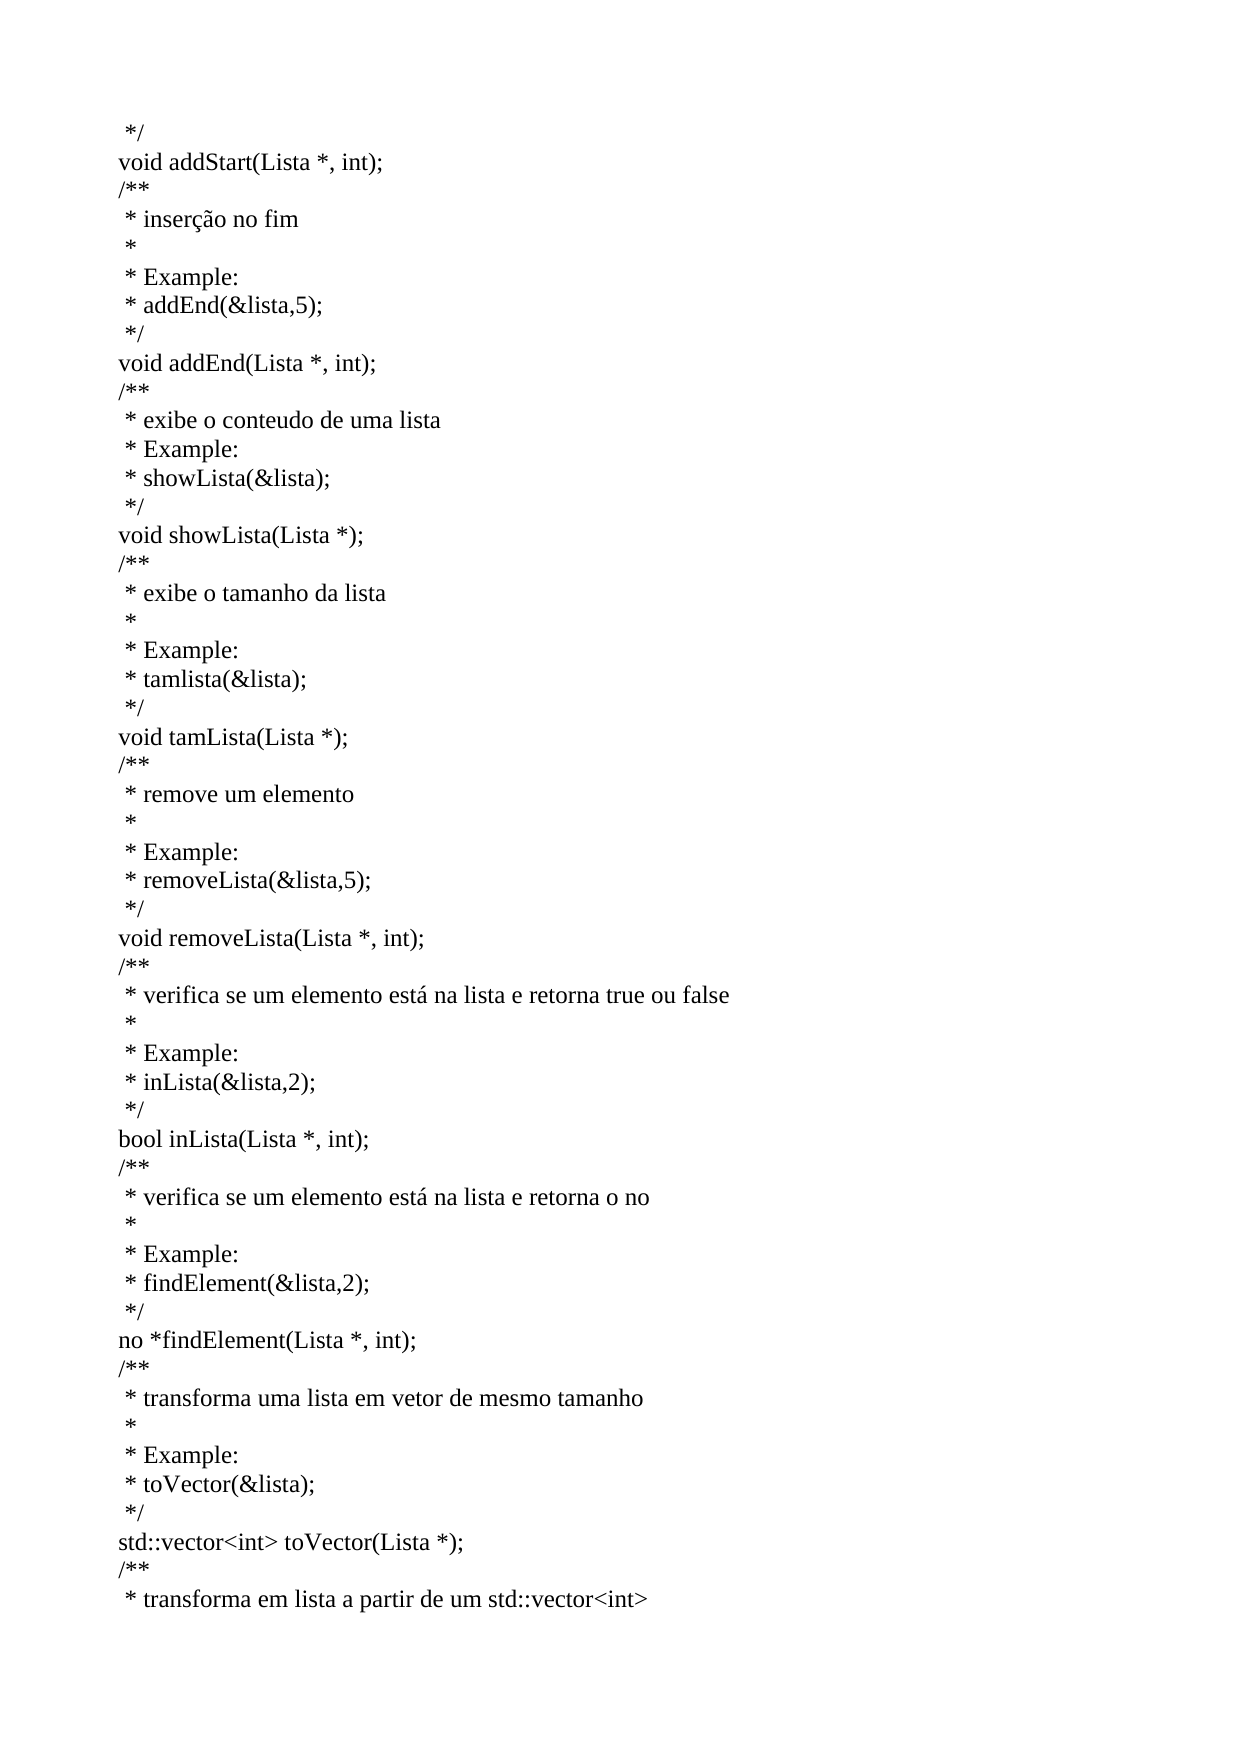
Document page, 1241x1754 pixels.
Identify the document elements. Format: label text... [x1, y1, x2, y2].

text /** [118, 751, 1122, 779]
text */ [118, 1498, 1122, 1527]
text * remove um elemento [118, 779, 1122, 808]
text * showLista(&lista); [118, 463, 1122, 492]
text * inserção no fim [118, 204, 1122, 233]
text bool inLista(Lista *, int); [118, 1124, 1122, 1153]
text * verifica se um elemento está na lista e retorna o no [118, 1182, 1122, 1211]
text * findElement(&lista,2); [118, 1268, 1122, 1297]
text * toVector(&lista); [118, 1469, 1122, 1498]
text * Example: [118, 1441, 1122, 1469]
text * Example: [118, 262, 1122, 291]
text std::vector<int> toVector(Lista *); [118, 1527, 1122, 1556]
text /** [118, 952, 1122, 981]
text * Example: [118, 1239, 1122, 1268]
text * [118, 1009, 1122, 1038]
text /** [118, 176, 1122, 204]
text /** [118, 1153, 1122, 1182]
text * inLista(&lista,2); [118, 1067, 1122, 1096]
text */ [118, 693, 1122, 722]
text * Example: [118, 1038, 1122, 1067]
text */ [118, 492, 1122, 521]
text * [118, 607, 1122, 636]
text * removeLista(&lista,5); [118, 866, 1122, 894]
text /** [118, 377, 1122, 406]
text void removeLista(Lista *, int); [118, 923, 1122, 952]
text * [118, 1211, 1122, 1239]
text /** [118, 1354, 1122, 1383]
text */ [118, 118, 1122, 147]
text * Example: [118, 837, 1122, 866]
text void addStart(Lista *, int); [118, 147, 1122, 176]
text * transforma em lista a partir de um std::vector<int> [118, 1584, 1122, 1613]
text * transforma uma lista em vetor de mesmo tamanho [118, 1383, 1122, 1412]
text * [118, 233, 1122, 262]
text /** [118, 549, 1122, 578]
text * [118, 808, 1122, 837]
text * exibe o tamanho da lista [118, 578, 1122, 607]
text void addEnd(Lista *, int); [118, 348, 1122, 377]
text * exibe o conteudo de uma lista [118, 406, 1122, 434]
text no *findElement(Lista *, int); [118, 1326, 1122, 1354]
text * Example: [118, 434, 1122, 463]
text * [118, 1412, 1122, 1441]
text * tamlista(&lista); [118, 664, 1122, 693]
text */ [118, 1096, 1122, 1124]
text * Example: [118, 636, 1122, 664]
text */ [118, 894, 1122, 923]
text */ [118, 1297, 1122, 1326]
text * addEnd(&lista,5); [118, 291, 1122, 319]
text * verifica se um elemento está na lista e retorna true ou false [118, 981, 1122, 1009]
text /** [118, 1556, 1122, 1584]
text */ [118, 319, 1122, 348]
text void showLista(Lista *); [118, 521, 1122, 549]
text void tamLista(Lista *); [118, 722, 1122, 751]
